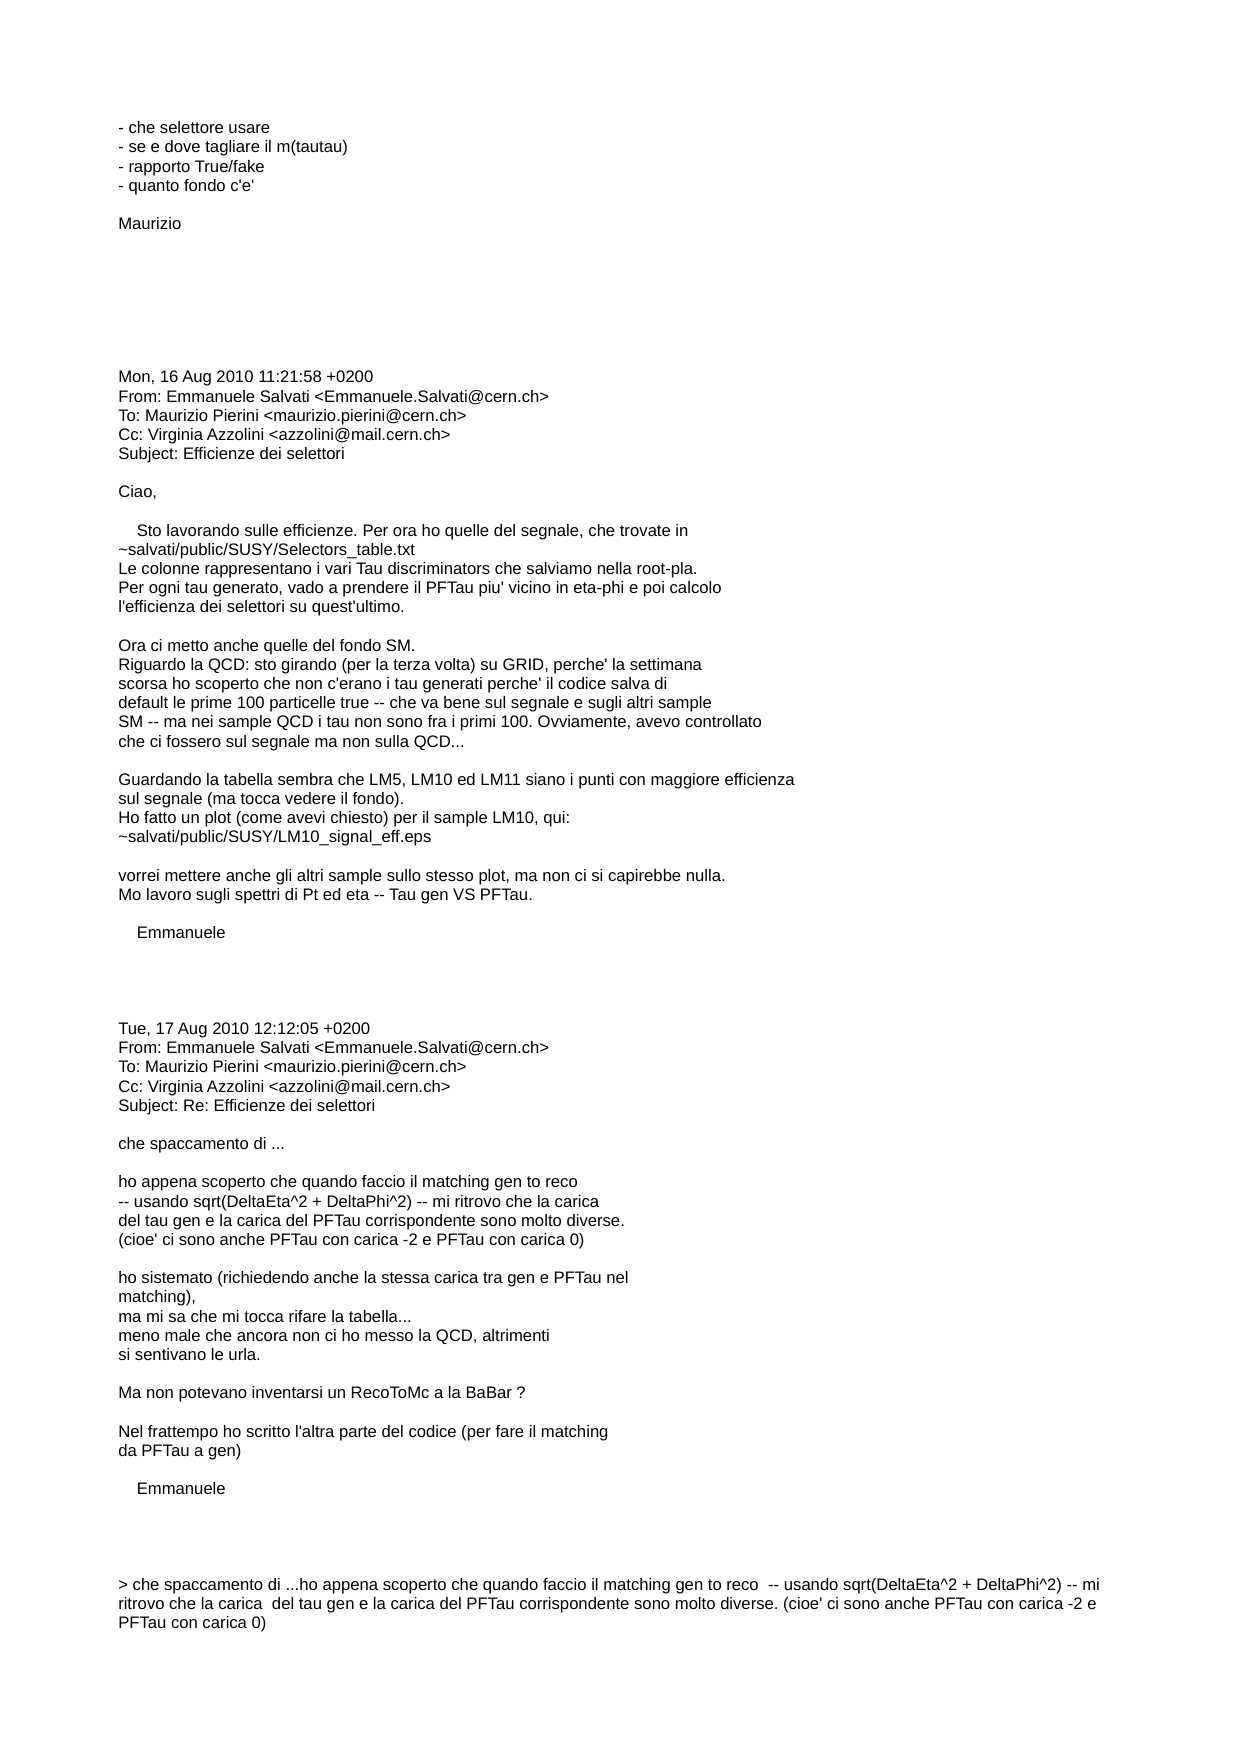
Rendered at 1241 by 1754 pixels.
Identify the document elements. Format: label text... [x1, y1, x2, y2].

text Le colonne rappresentano i vari Tau discriminators che salviamo nella root-pla. [118, 559, 1122, 578]
text meno male che ancora non ci ho messo la QCD, altrimenti [118, 1326, 1122, 1345]
text Emmanuele [118, 1479, 1122, 1498]
text - se e dove tagliare il m(tautau) [118, 137, 1122, 156]
text Mo lavoro sugli spettri di Pt ed eta -- Tau gen VS PFTau. [118, 885, 1122, 904]
text Cc: Virginia Azzolini <azzolini@mail.cern.ch> [118, 1076, 1122, 1096]
text -- usando sqrt(DeltaEta^2 + DeltaPhi^2) -- mi ritrovo che la carica [118, 1191, 1122, 1211]
text Subject: Efficienze dei selettori [118, 444, 1122, 463]
text Tue, 17 Aug 2010 12:12:05 +0200 [118, 1019, 1122, 1038]
text To: Maurizio Pierini <maurizio.pierini@cern.ch> [118, 1057, 1122, 1076]
text matching), [118, 1287, 1122, 1306]
text Subject: Re: Efficienze dei selettori [118, 1096, 1122, 1115]
text Ciao, [118, 482, 1122, 501]
text che ci fossero sul segnale ma non sulla QCD... [118, 731, 1122, 751]
text ~salvati/public/SUSY/LM10_signal_eff.eps [118, 827, 1122, 846]
text From: Emmanuele Salvati <Emmanuele.Salvati@cern.ch> [118, 386, 1122, 406]
text SM -- ma nei sample QCD i tau non sono fra i primi 100. Ovviamente, avevo controllato [118, 712, 1122, 731]
text > che spaccamento di ...ho appena scoperto che quando faccio il matching gen to reco -- usando sqrt(DeltaEta^2 + DeltaPhi^2) -- mi ritrovo che la carica del tau gen e la carica del PFTau corrispondente sono molto diverse. (cioe' ci sono anche PFTau con carica -2 e PFTau con carica 0) [118, 1575, 1122, 1632]
text Ora ci metto anche quelle del fondo SM. [118, 636, 1122, 655]
text From: Emmanuele Salvati <Emmanuele.Salvati@cern.ch> [118, 1038, 1122, 1057]
text Maurizio [118, 214, 1122, 233]
text - quanto fondo c'e' [118, 176, 1122, 195]
text Per ogni tau generato, vado a prendere il PFTau piu' vicino in eta-phi e poi calcolo [118, 578, 1122, 597]
text del tau gen e la carica del PFTau corrispondente sono molto diverse. [118, 1211, 1122, 1230]
text Emmanuele [118, 923, 1122, 942]
text Ho fatto un plot (come avevi chiesto) per il sample LM10, qui: [118, 808, 1122, 827]
text ~salvati/public/SUSY/Selectors_table.txt [118, 540, 1122, 559]
text ma mi sa che mi tocca rifare la tabella... [118, 1306, 1122, 1326]
text Guardando la tabella sembra che LM5, LM10 ed LM11 siano i punti con maggiore efficienza [118, 770, 1122, 789]
text che spaccamento di ... [118, 1134, 1122, 1153]
text Ma non potevano inventarsi un RecoToMc a la BaBar ? [118, 1383, 1122, 1402]
text To: Maurizio Pierini <maurizio.pierini@cern.ch> [118, 406, 1122, 425]
text si sentivano le urla. [118, 1345, 1122, 1364]
text Cc: Virginia Azzolini <azzolini@mail.cern.ch> [118, 425, 1122, 444]
text sul segnale (ma tocca vedere il fondo). [118, 789, 1122, 808]
text ho sistemato (richiedendo anche la stessa carica tra gen e PFTau nel [118, 1268, 1122, 1287]
text - rapporto True/fake [118, 156, 1122, 176]
text Sto lavorando sulle efficienze. Per ora ho quelle del segnale, che trovate in [118, 521, 1122, 540]
text - che selettore usare [118, 118, 1122, 137]
text vorrei mettere anche gli altri sample sullo stesso plot, ma non ci si capirebbe nulla. [118, 866, 1122, 885]
text Mon, 16 Aug 2010 11:21:58 +0200 [118, 367, 1122, 386]
text l'efficienza dei selettori su quest'ultimo. [118, 597, 1122, 616]
text default le prime 100 particelle true -- che va bene sul segnale e sugli altri sample [118, 693, 1122, 712]
text scorsa ho scoperto che non c'erano i tau generati perche' il codice salva di [118, 674, 1122, 693]
text (cioe' ci sono anche PFTau con carica -2 e PFTau con carica 0) [118, 1230, 1122, 1249]
text Nel frattempo ho scritto l'altra parte del codice (per fare il matching [118, 1421, 1122, 1441]
text da PFTau a gen) [118, 1441, 1122, 1460]
text ho appena scoperto che quando faccio il matching gen to reco [118, 1172, 1122, 1191]
text Riguardo la QCD: sto girando (per la terza volta) su GRID, perche' la settimana [118, 655, 1122, 674]
